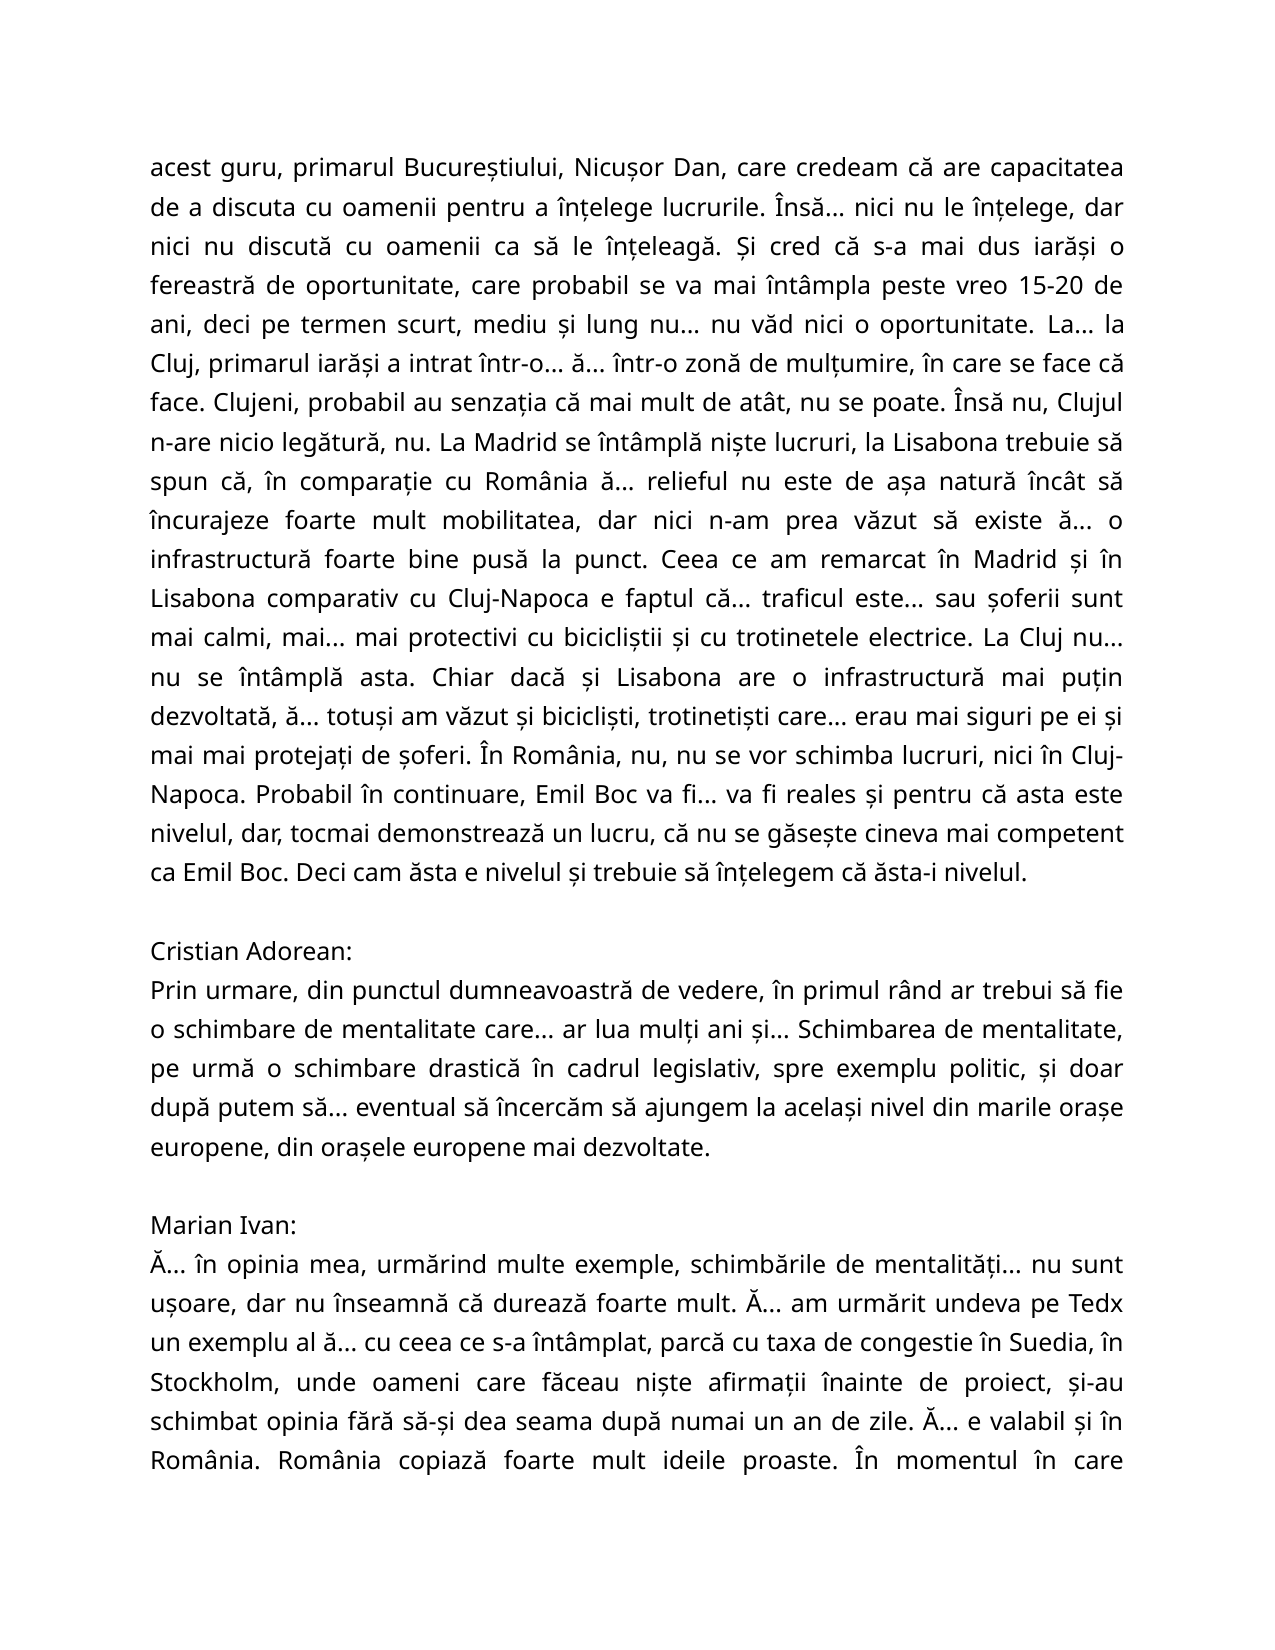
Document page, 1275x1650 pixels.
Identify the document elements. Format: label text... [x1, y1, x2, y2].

text Prin urmare, din punctul dumneavoastră de vedere, în primul rând ar trebui să fie o schimbare de mentalitate care... ar lua mulți ani și... Schimbarea de mentalitate, pe urmă o schimbare drastică în cadrul legislativ, spre exemplu politic, și doar după putem să... eventual să încercăm să ajungem la același nivel din marile orașe europene, din orașele europene mai dezvoltate. [150, 972, 1125, 1163]
text acest guru, primarul Bucureștiului, Nicușor Dan, care credeam că are capacitatea de a discuta cu oamenii pentru a înțelege lucrurile. Însă... nici nu le înțelege, dar nici nu discută cu oamenii ca să le înțeleagă. Și cred că s-a mai dus iarăși o fereastră de oportunitate, care probabil se va mai întâmpla peste vreo 15-20 de ani, deci pe termen scurt, mediu și lung nu... nu văd nici o oportunitate. La... la Cluj, primarul iarăși a intrat într-o... ă... într-o zonă de mulțumire, în care se face că face. Clujeni, probabil au senzația că mai mult de atât, nu se poate. Însă nu, Clujul n-are nicio legătură, nu. La Madrid se întâmplă niște lucruri, la Lisabona trebuie să spun că, în comparație cu România ă... relieful nu este de așa natură încât să încurajeze foarte mult mobilitatea, dar nici n-am prea văzut să existe ă... o infrastructură foarte bine pusă la punct. Ceea ce am remarcat în Madrid și în Lisabona comparativ cu Cluj-Napoca e faptul că... traficul este... sau șoferii sunt mai calmi, mai... mai protectivi cu bicicliștii și cu trotinetele electrice. La Cluj nu... nu se întâmplă asta. Chiar dacă și Lisabona are o infrastructură mai puțin dezvoltată, ă... totuși am văzut și bicicliști, trotinetiști care... erau mai siguri pe ei și mai mai protejați de șoferi. În România, nu, nu se vor schimba lucruri, nici în Cluj-Napoca. Probabil în continuare, Emil Boc va fi... va fi reales și pentru că asta este nivelul, dar, tocmai demonstrează un lucru, că nu se găsește cineva mai competent ca Emil Boc. Deci cam ăsta e nivelul și trebuie să înțelegem că ăsta-i nivelul. [150, 150, 1125, 889]
text Ă... în opinia mea, urmărind multe exemple, schimbările de mentalități... nu sunt ușoare, dar nu înseamnă că durează foarte mult. Ă... am urmărit undeva pe Tedx un exemplu al ă... cu ceea ce s-a întâmplat, parcă cu taxa de congestie în Suedia, în Stockholm, unde oameni care făceau niște afirmații înainte de proiect, și-au schimbat opinia fără să-și dea seama după numai un an de zile. Ă... e valabil și în România. România copiază foarte mult ideile proaste. În momentul în care [150, 1247, 1125, 1477]
text Cristian Adorean: [150, 933, 1125, 967]
text Marian Ivan: [150, 1207, 1125, 1242]
